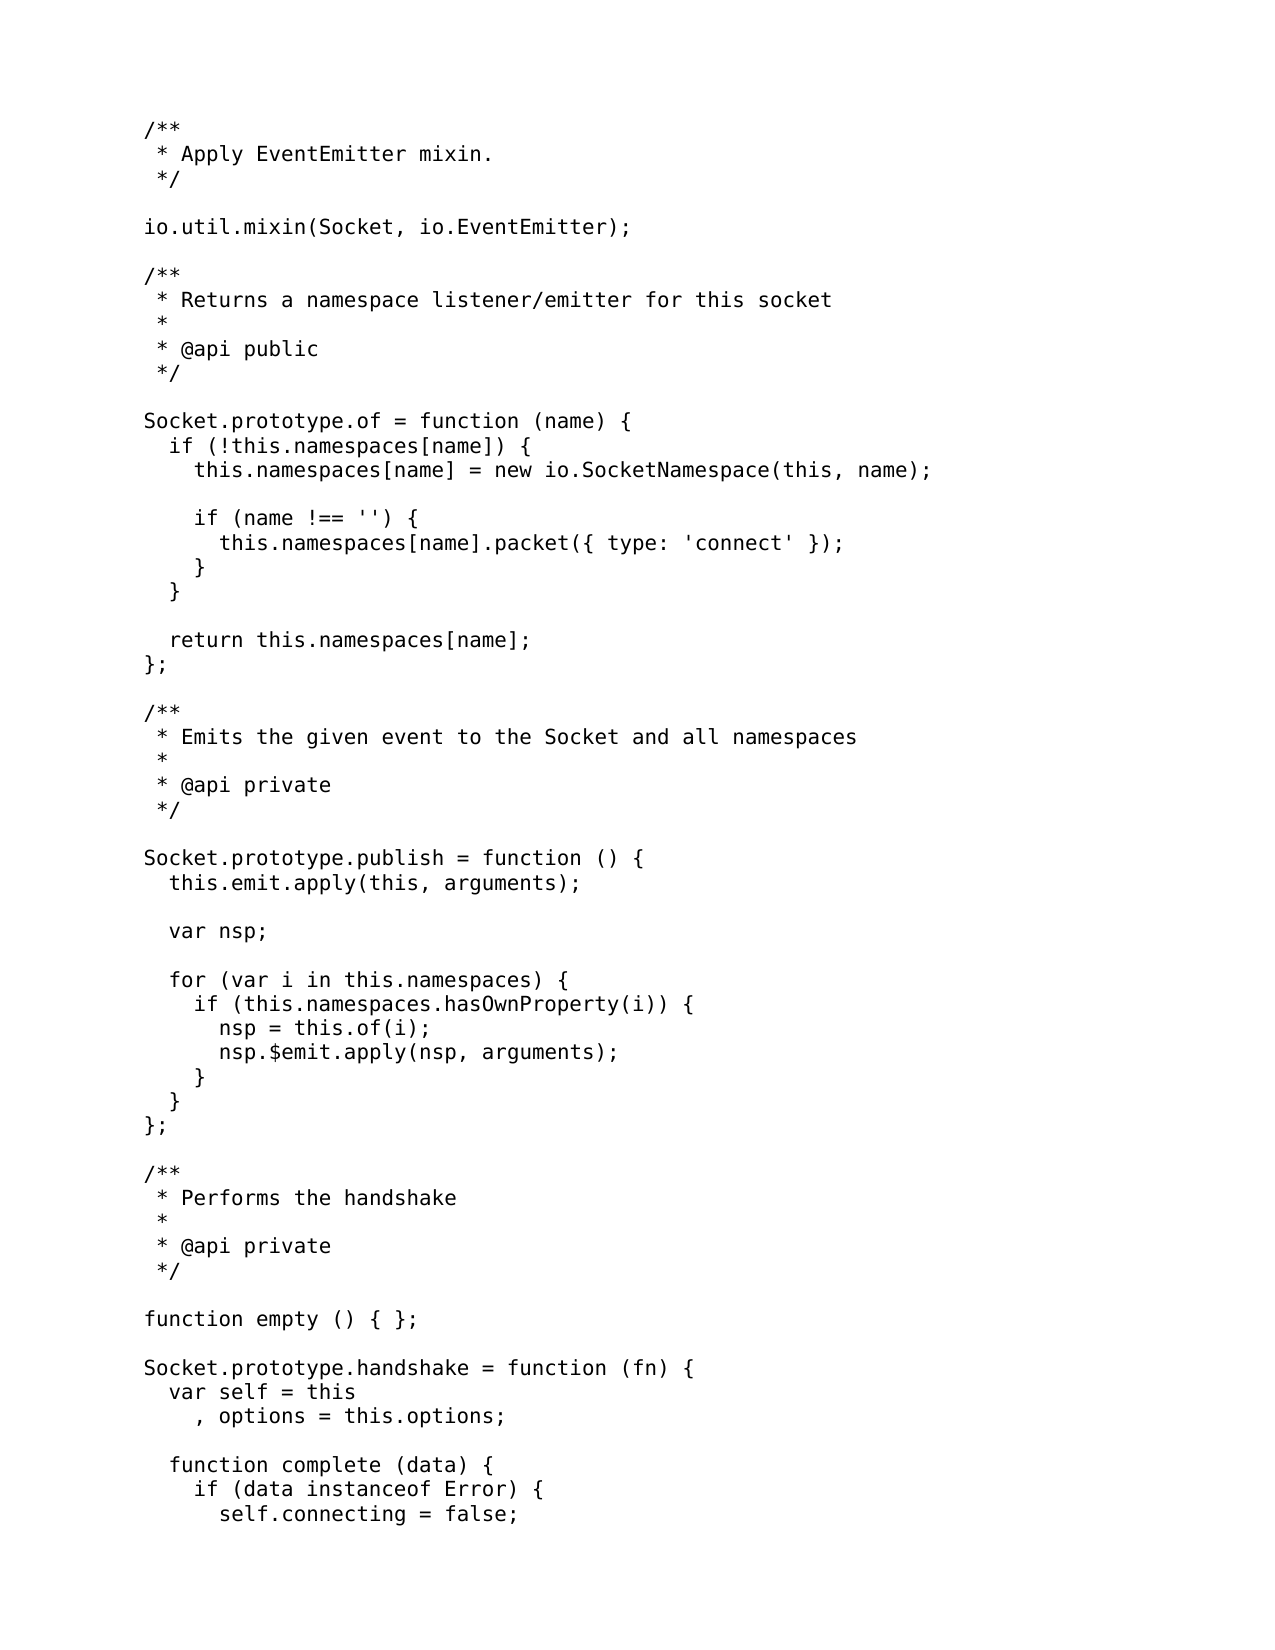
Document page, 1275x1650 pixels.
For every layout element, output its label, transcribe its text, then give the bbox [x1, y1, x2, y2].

text * [118, 1210, 1157, 1234]
text , options = this.options; [118, 1404, 1157, 1429]
text self.connecting = false; [118, 1502, 1157, 1526]
text io.util.mixin(Socket, io.EventEmitter); [118, 215, 1157, 239]
text * Returns a namespace listener/emitter for this socket [118, 288, 1157, 312]
text this.emit.apply(this, arguments); [118, 871, 1157, 895]
text Socket.prototype.handshake = function (fn) { [118, 1356, 1157, 1380]
text if (this.namespaces.hasOwnProperty(i)) { [118, 992, 1157, 1016]
text */ [118, 1259, 1157, 1283]
text for (var i in this.namespaces) { [118, 968, 1157, 992]
text } [118, 1089, 1157, 1113]
text * [118, 749, 1157, 773]
text Socket.prototype.of = function (name) { [118, 409, 1157, 434]
text */ [118, 798, 1157, 822]
text * @api public [118, 337, 1157, 361]
text }; [118, 652, 1157, 676]
text } [118, 555, 1157, 579]
text } [118, 1065, 1157, 1089]
text */ [118, 167, 1157, 191]
text /** [118, 1162, 1157, 1186]
text function empty () { }; [118, 1307, 1157, 1332]
text if (name !== '') { [118, 506, 1157, 531]
text * @api private [118, 1234, 1157, 1259]
text /** [118, 264, 1157, 288]
text function complete (data) { [118, 1453, 1157, 1477]
text if (data instanceof Error) { [118, 1477, 1157, 1502]
text var self = this [118, 1380, 1157, 1404]
text */ [118, 361, 1157, 385]
text * Apply EventEmitter mixin. [118, 142, 1157, 167]
text if (!this.namespaces[name]) { [118, 434, 1157, 458]
text * Performs the handshake [118, 1186, 1157, 1210]
text this.namespaces[name].packet({ type: 'connect' }); [118, 531, 1157, 555]
text return this.namespaces[name]; [118, 628, 1157, 652]
text nsp.$emit.apply(nsp, arguments); [118, 1040, 1157, 1065]
text this.namespaces[name] = new io.SocketNamespace(this, name); [118, 458, 1157, 482]
text var nsp; [118, 919, 1157, 943]
text * [118, 312, 1157, 337]
text Socket.prototype.publish = function () { [118, 846, 1157, 871]
text }; [118, 1113, 1157, 1137]
text * Emits the given event to the Socket and all namespaces [118, 725, 1157, 749]
text } [118, 579, 1157, 603]
text nsp = this.of(i); [118, 1016, 1157, 1040]
text /** [118, 701, 1157, 725]
text * @api private [118, 773, 1157, 798]
text /** [118, 118, 1157, 142]
